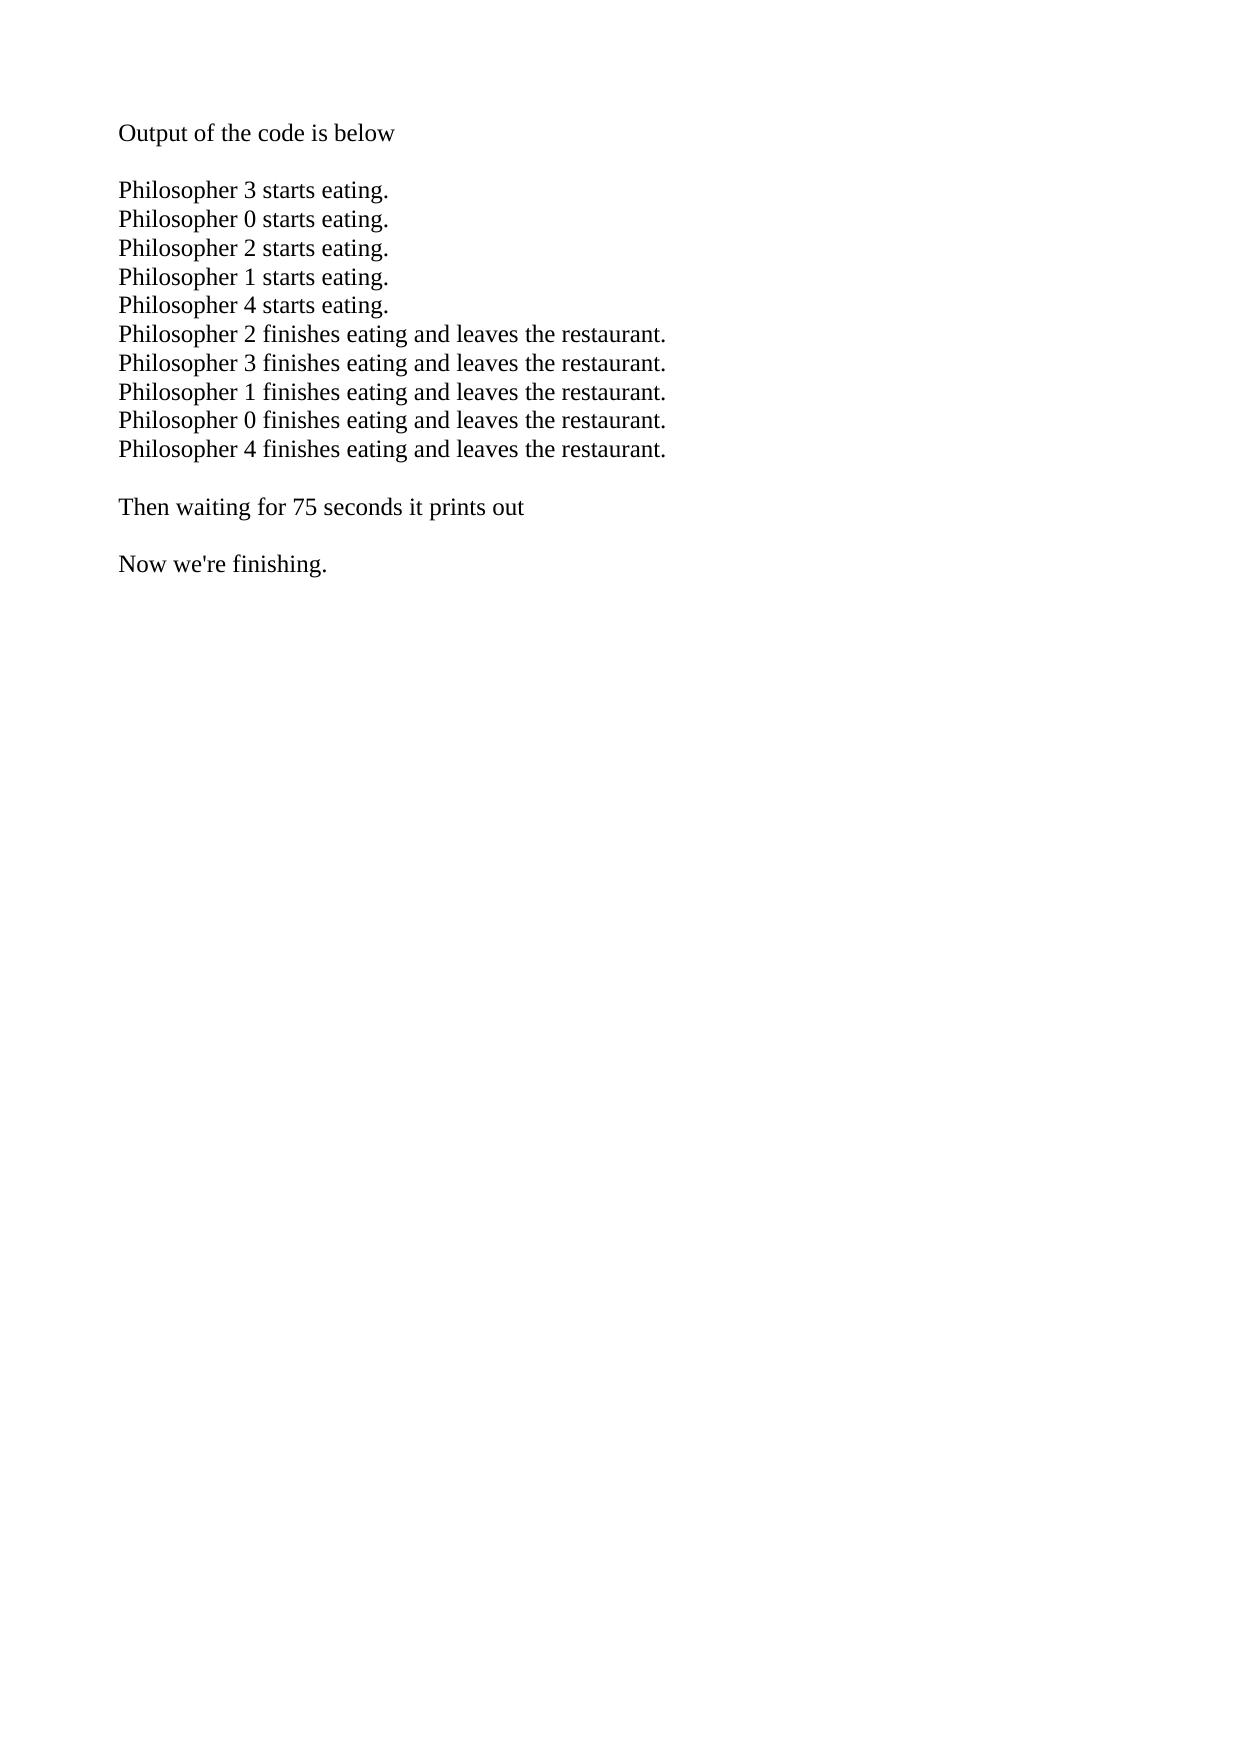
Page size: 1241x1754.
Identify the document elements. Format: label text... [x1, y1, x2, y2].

text Philosopher 0 starts eating. [118, 204, 1122, 233]
text Now we're finishing. [118, 549, 1122, 578]
text Philosopher 0 finishes eating and leaves the restaurant. [118, 406, 1122, 434]
text Philosopher 2 finishes eating and leaves the restaurant. [118, 319, 1122, 348]
text Philosopher 3 finishes eating and leaves the restaurant. [118, 348, 1122, 377]
text Philosopher 1 starts eating. [118, 262, 1122, 291]
text Philosopher 1 finishes eating and leaves the restaurant. [118, 377, 1122, 406]
text Philosopher 3 starts eating. [118, 176, 1122, 204]
text Output of the code is below [118, 118, 1122, 147]
text Philosopher 2 starts eating. [118, 233, 1122, 262]
text Philosopher 4 starts eating. [118, 291, 1122, 319]
text Then waiting for 75 seconds it prints out [118, 492, 1122, 521]
text Philosopher 4 finishes eating and leaves the restaurant. [118, 434, 1122, 463]
